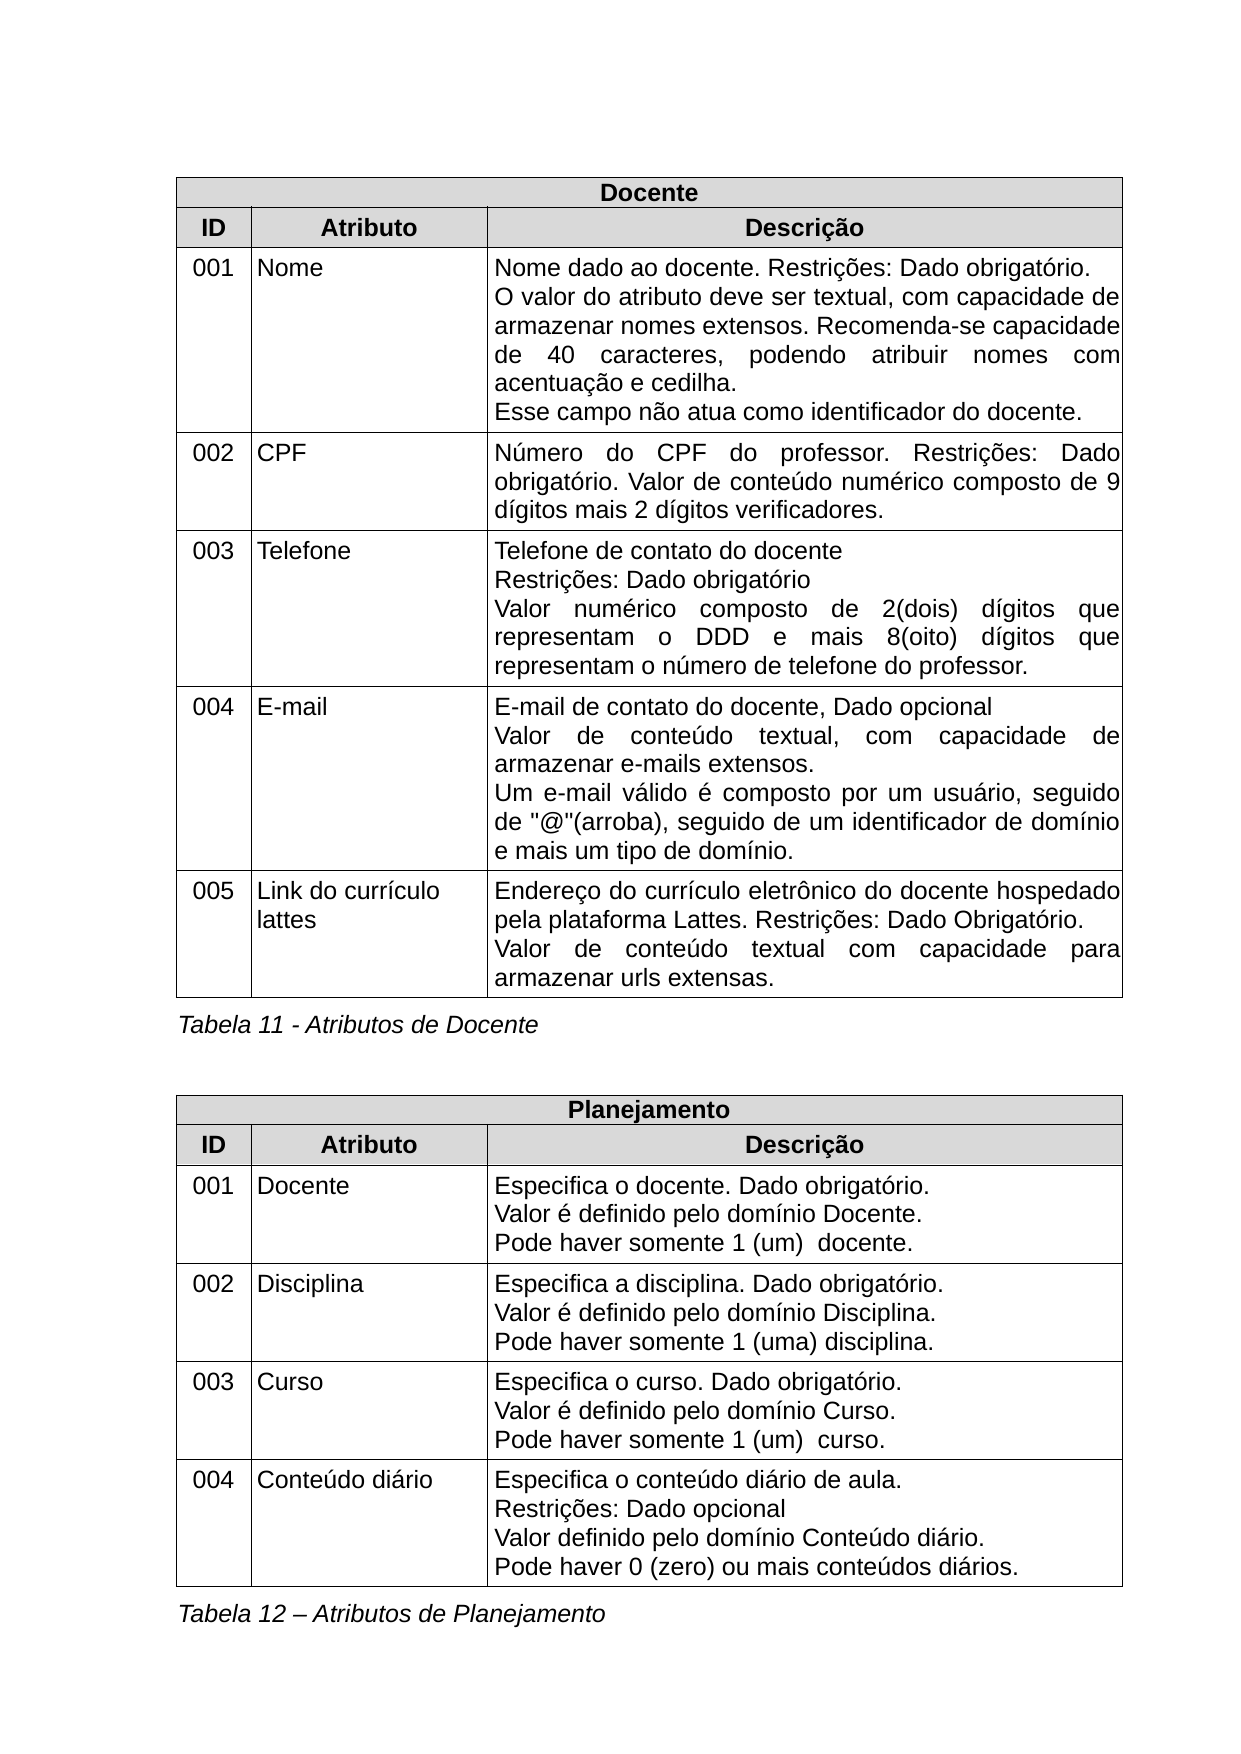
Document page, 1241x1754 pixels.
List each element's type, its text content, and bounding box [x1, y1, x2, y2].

table_cell Nome [252, 248, 487, 432]
table_cell Número do CPF do professor. Restrições: Dado obrigatório. Valor de conteúdo numérico composto de 9 dígitos mais 2 dígitos verificadores. [488, 433, 1122, 530]
table_cell 002 [177, 1264, 251, 1361]
table_cell 004 [177, 687, 251, 870]
table_cell Atributo [252, 1125, 487, 1164]
table_cell 005 [177, 871, 251, 997]
table_cell ID [177, 208, 251, 247]
table_cell Docente [252, 1166, 487, 1263]
table_cell Nome dado ao docente. Restrições: Dado obrigatório. O valor do atributo deve ser textual, com capacidade de armazenar nomes extensos. Recomenda-se capacidade de 40 caracteres, podendo atribuir nomes com acentuação e cedilha. Esse campo não atua como identificador do docente. [488, 248, 1122, 432]
table_cell ID [177, 1125, 251, 1164]
table_cell E-mail de contato do docente, Dado opcional Valor de conteúdo textual, com capacidade de armazenar e-mails extensos. Um e-mail válido é composto por um usuário, seguido de "@"(arroba), seguido de um identificador de domínio e mais um tipo de domínio. [488, 687, 1122, 870]
table_cell Endereço do currículo eletrônico do docente hospedado pela plataforma Lattes. Restrições: Dado Obrigatório. Valor de conteúdo textual com capacidade para armazenar urls extensas. [488, 871, 1122, 997]
table_cell 003 [177, 1362, 251, 1459]
table_cell 001 [177, 248, 251, 432]
table_cell Telefone de contato do docente Restrições: Dado obrigatório Valor numérico composto de 2(dois) dígitos que representam o DDD e mais 8(oito) dígitos que representam o número de telefone do professor. [488, 531, 1122, 686]
table_cell Disciplina [252, 1264, 487, 1361]
table_cell 001 [177, 1166, 251, 1263]
table_cell Descrição [488, 1125, 1122, 1164]
table_cell Especifica o curso. Dado obrigatório. Valor é definido pelo domínio Curso. Pode haver somente 1 (um) curso. [488, 1362, 1122, 1459]
table_cell Especifica a disciplina. Dado obrigatório. Valor é definido pelo domínio Disciplina. Pode haver somente 1 (uma) disciplina. [488, 1264, 1122, 1361]
table_cell Descrição [488, 208, 1122, 247]
table_cell Telefone [252, 531, 487, 686]
table_cell Atributo [252, 208, 487, 247]
table_header Planejamento [177, 1096, 1122, 1124]
table_cell Conteúdo diário [252, 1460, 487, 1586]
table_cell 003 [177, 531, 251, 686]
text Tabela 12 – Atributos de Planejamento [177, 1599, 1122, 1628]
table_cell Especifica o conteúdo diário de aula. Restrições: Dado opcional Valor definido pelo domínio Conteúdo diário. Pode haver 0 (zero) ou mais conteúdos diários. [488, 1460, 1122, 1586]
table_cell Especifica o docente. Dado obrigatório. Valor é definido pelo domínio Docente. Pode haver somente 1 (um) docente. [488, 1166, 1122, 1263]
table_cell 002 [177, 433, 251, 530]
table_cell 004 [177, 1460, 251, 1586]
table_header Docente [177, 178, 1122, 206]
table_cell Link do currículo lattes [252, 871, 487, 997]
table_cell CPF [252, 433, 487, 530]
table_cell E-mail [252, 687, 487, 870]
text Tabela 11 - Atributos de Docente [177, 1010, 1122, 1039]
table_cell Curso [252, 1362, 487, 1459]
